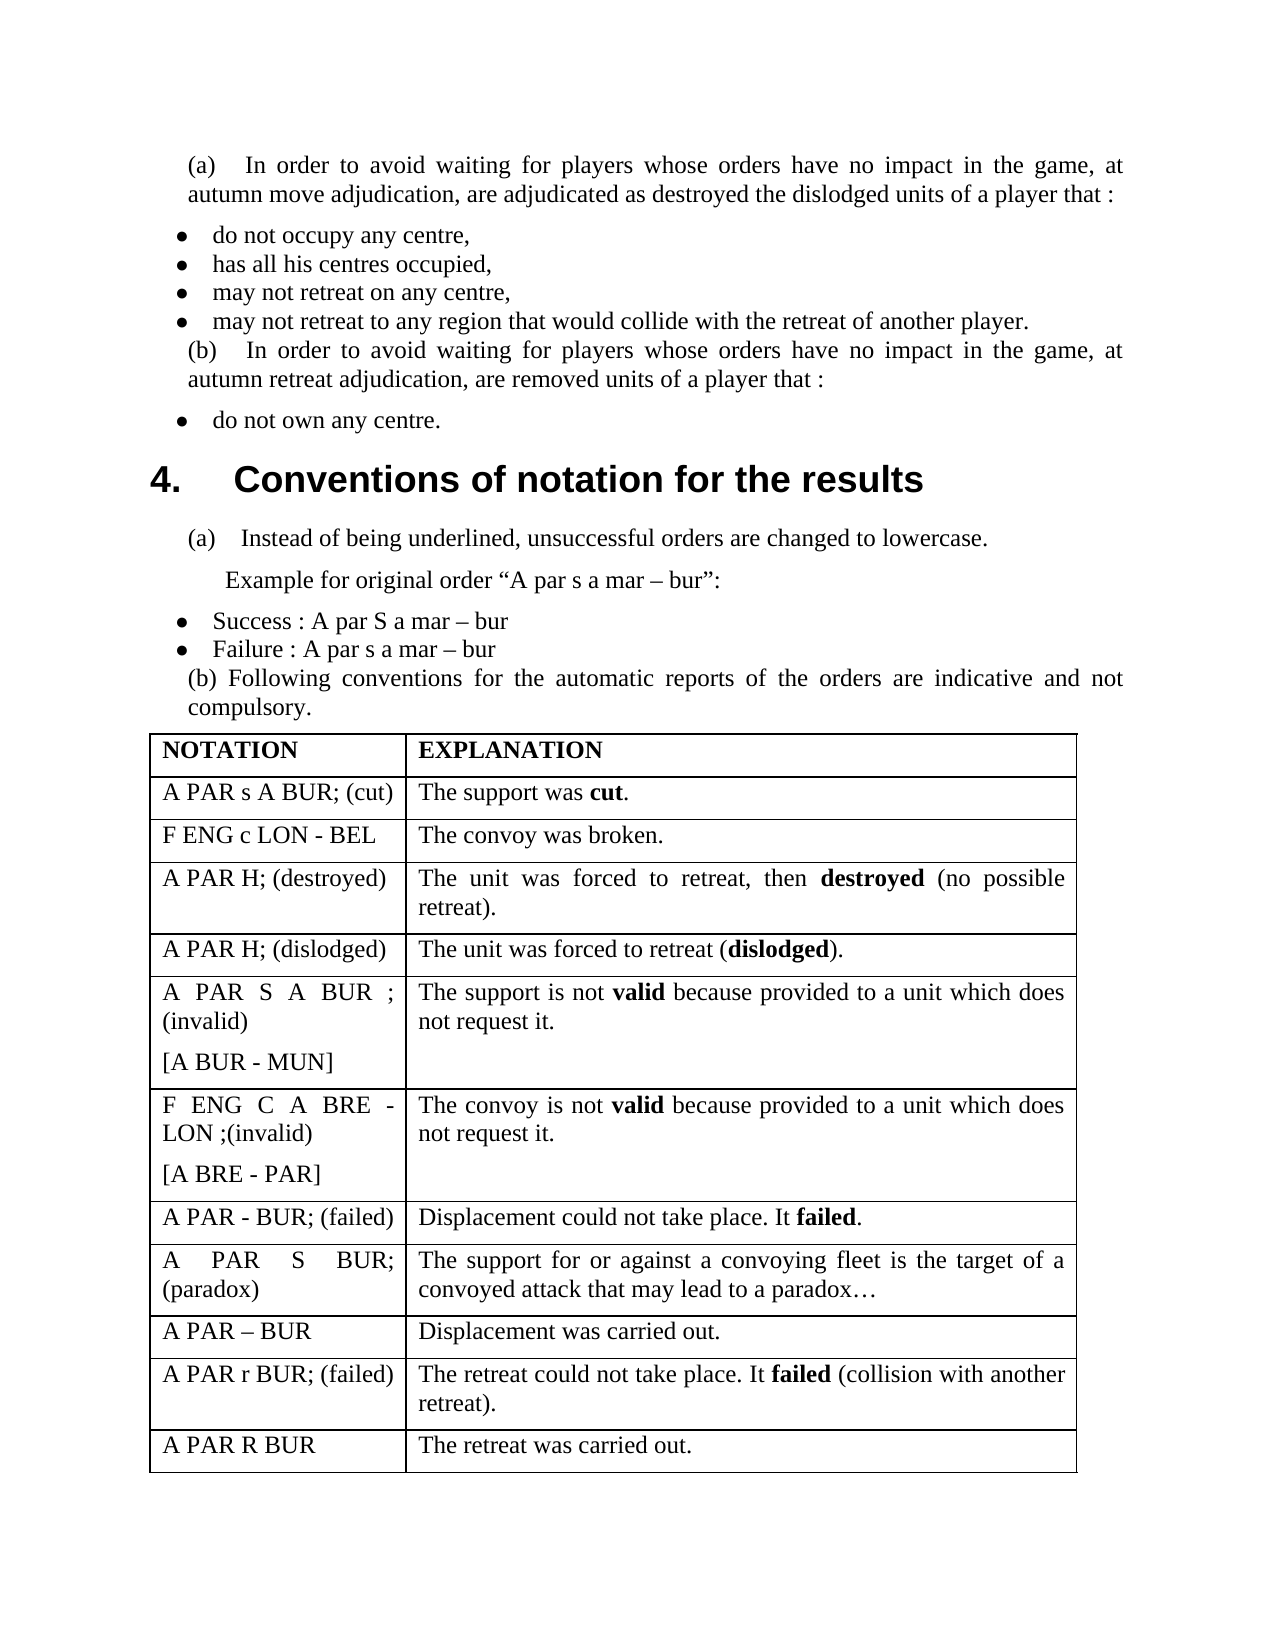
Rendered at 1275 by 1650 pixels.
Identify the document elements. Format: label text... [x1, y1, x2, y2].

text (a) Instead of being underlined, unsuccessful orders are changed to lowercase. [188, 523, 1125, 552]
table_cell The retreat could not take place. It failed (collision with another retreat). [407, 1359, 1076, 1429]
table_cell A PAR r BUR; (failed) [151, 1359, 405, 1429]
table_cell F ENG c LON - BEL [151, 820, 405, 861]
table_cell A PAR H; (destroyed) [151, 863, 405, 933]
table_cell The support for or against a convoying fleet is the target of a convoyed attack that may lead to a paradox… [407, 1245, 1076, 1315]
list Failure : A par s a mar – bur [175, 634, 1125, 663]
table_cell Displacement could not take place. It failed. [407, 1202, 1076, 1243]
list do not occupy any centre, [175, 220, 1125, 249]
text (b) Following conventions for the automatic reports of the orders are indicative and not compulsory. [188, 663, 1125, 721]
table_cell A PAR H; (dislodged) [151, 935, 405, 976]
table_cell F ENG C A BRE - LON ;(invalid) [A BRE - PAR] [151, 1090, 405, 1201]
subtitle 4. Conventions of notation for the results [150, 457, 1125, 500]
table_cell A PAR S A BUR ;(invalid) [A BUR - MUN] [151, 977, 405, 1088]
list may not retreat to any region that would collide with the retreat of another player. [175, 306, 1125, 335]
table_cell A PAR s A BUR; (cut) [151, 778, 405, 819]
table_cell A PAR S BUR; (paradox) [151, 1245, 405, 1315]
table_cell The support was cut. [407, 778, 1076, 819]
table_header EXPLANATION [407, 735, 1076, 776]
table_cell Displacement was carried out. [407, 1317, 1076, 1358]
text Example for original order “A par s a mar – bur”: [225, 565, 1125, 593]
list has all his centres occupied, [175, 249, 1125, 277]
table_cell The unit was forced to retreat (dislodged). [407, 935, 1076, 976]
table_cell The convoy is not valid because provided to a unit which does not request it. [407, 1090, 1076, 1201]
text (a) In order to avoid waiting for players whose orders have no impact in the game, at autumn move adjudication, are adjudicated as destroyed the dislodged units of a player that : [188, 150, 1125, 207]
table_cell A PAR – BUR [151, 1317, 405, 1358]
table_header NOTATION [151, 735, 405, 776]
table_cell A PAR - BUR; (failed) [151, 1202, 405, 1243]
table_cell The support is not valid because provided to a unit which does not request it. [407, 977, 1076, 1088]
text (b) In order to avoid waiting for players whose orders have no impact in the game, at autumn retreat adjudication, are removed units of a player that : [188, 335, 1125, 392]
table_cell A PAR R BUR [151, 1431, 405, 1472]
list may not retreat on any centre, [175, 277, 1125, 306]
list do not own any centre. [175, 405, 1125, 433]
table_cell The retreat was carried out. [407, 1431, 1076, 1472]
list Success : A par S a mar – bur [175, 606, 1125, 634]
table_cell The unit was forced to retreat, then destroyed (no possible retreat). [407, 863, 1076, 933]
table_cell The convoy was broken. [407, 820, 1076, 861]
